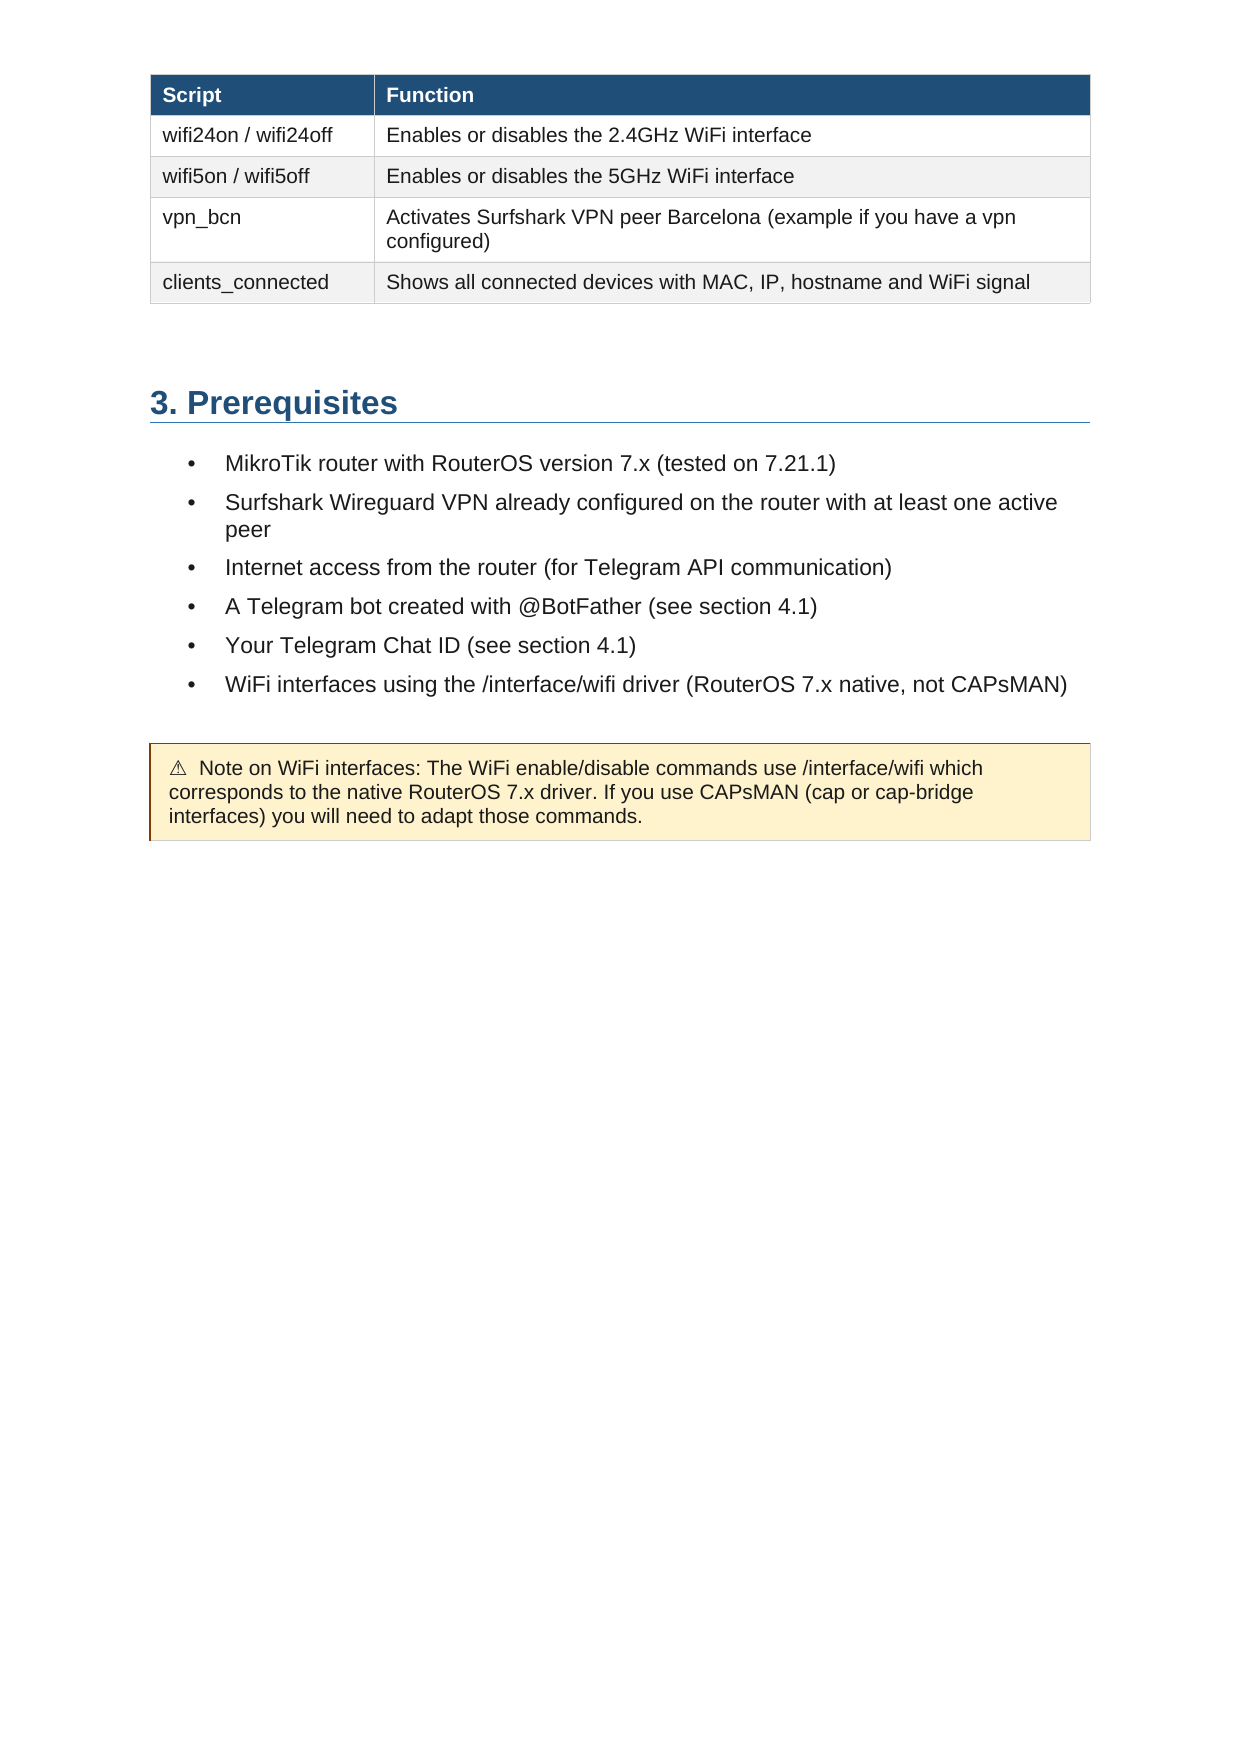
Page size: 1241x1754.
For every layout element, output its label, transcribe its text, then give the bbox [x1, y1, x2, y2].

table_cell wifi5on / wifi5off [151, 157, 374, 197]
table_header Function [375, 75, 1090, 115]
table_header Script [151, 75, 374, 115]
list Internet access from the router (for Telegram API communication) [187, 554, 1090, 581]
table_cell Enables or disables the 2.4GHz WiFi interface [375, 116, 1090, 156]
table_cell clients_connected [151, 263, 374, 302]
table_cell vpn_bcn [151, 198, 374, 261]
list Your Telegram Chat ID (see section 4.1) [187, 632, 1090, 658]
text 3. Prerequisites [150, 383, 1090, 422]
table_cell Enables or disables the 5GHz WiFi interface [375, 157, 1090, 197]
list WiFi interfaces using the /interface/wifi driver (RouterOS 7.x native, not CAPsMAN) [187, 671, 1090, 697]
table_header ⚠️ Note on WiFi interfaces: The WiFi enable/disable commands use /interface/wifi which corresponds to the native RouterOS 7.x driver. If you use CAPsMAN (cap or cap-bridge interfaces) you will need to adapt those commands. [151, 744, 1090, 840]
list Surfshark Wireguard VPN already configured on the router with at least one active peer [187, 489, 1090, 542]
table_cell Activates Surfshark VPN peer Barcelona (example if you have a vpn configured) [375, 198, 1090, 261]
table_cell Shows all connected devices with MAC, IP, hostname and WiFi signal [375, 263, 1090, 302]
table_cell wifi24on / wifi24off [151, 116, 374, 156]
list MikroTik router with RouterOS version 7.x (tested on 7.21.1) [187, 450, 1090, 477]
list A Telegram bot created with @BotFather (see section 4.1) [187, 593, 1090, 619]
